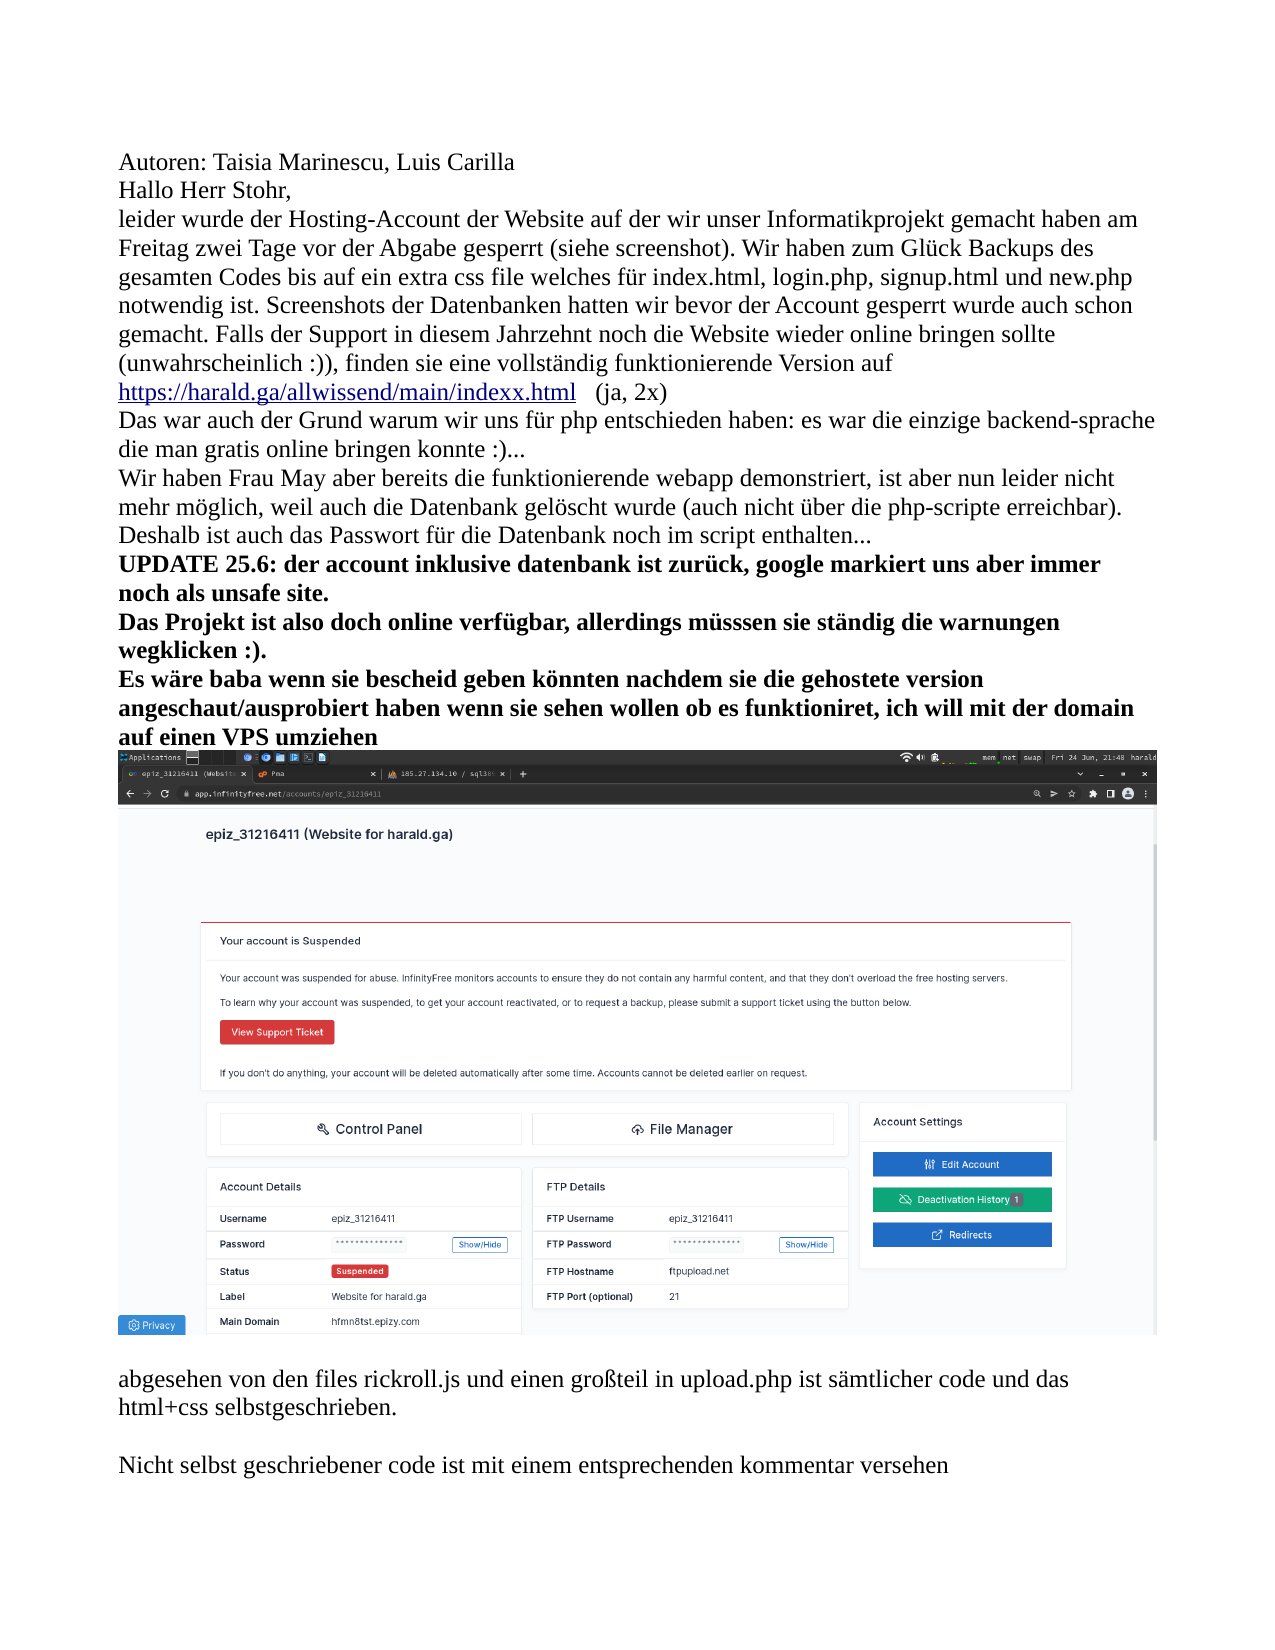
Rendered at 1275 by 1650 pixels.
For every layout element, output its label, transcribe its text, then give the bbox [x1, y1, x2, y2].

text leider wurde der Hosting-Account der Website auf der wir unser Informatikprojekt gemacht haben am Freitag zwei Tage vor der Abgabe gesperrt (siehe screenshot). Wir haben zum Glück Backups des gesamten Codes bis auf ein extra css file welches für index.html, login.php, signup.html und new.php notwendig ist. Screenshots der Datenbanken hatten wir bevor der Account gesperrt wurde auch schon gemacht. Falls der Support in diesem Jahrzehnt noch die Website wieder online bringen sollte (unwahrscheinlich :)), finden sie eine vollständig funktionierende Version auf https://harald.ga/allwissend/main/indexx.html (ja, 2x) [118, 204, 1157, 406]
text Das war auch der Grund warum wir uns für php entschieden haben: es war die einzige backend-sprache die man gratis online bringen konnte :)... [118, 406, 1157, 463]
text UPDATE 25.6: der account inklusive datenbank ist zurück, google markiert uns aber immer noch als unsafe site. [118, 549, 1157, 607]
text Das Projekt ist also doch online verfügbar, allerdings müsssen sie ständig die warnungen wegklicken :). [118, 607, 1157, 664]
text Es wäre baba wenn sie bescheid geben könnten nachdem sie die gehostete version angeschaut/ausprobiert haben wenn sie sehen wollen ob es funktioniret, ich will mit der domain auf einen VPS umziehen [118, 664, 1157, 750]
text abgesehen von den files rickroll.js und einen großteil in upload.php ist sämtlicher code und das html+css selbstgeschrieben. [118, 1364, 1157, 1421]
text Autoren: Taisia Marinescu, Luis Carilla [118, 147, 1157, 176]
text Nicht selbst geschriebener code ist mit einem entsprechenden kommentar versehen [118, 1450, 1157, 1479]
text Hallo Herr Stohr, [118, 176, 1157, 204]
picture [118, 750, 1157, 1335]
text Wir haben Frau May aber bereits die funktionierende webapp demonstriert, ist aber nun leider nicht mehr möglich, weil auch die Datenbank gelöscht wurde (auch nicht über die php-scripte erreichbar). Deshalb ist auch das Passwort für die Datenbank noch im script enthalten... [118, 463, 1157, 549]
